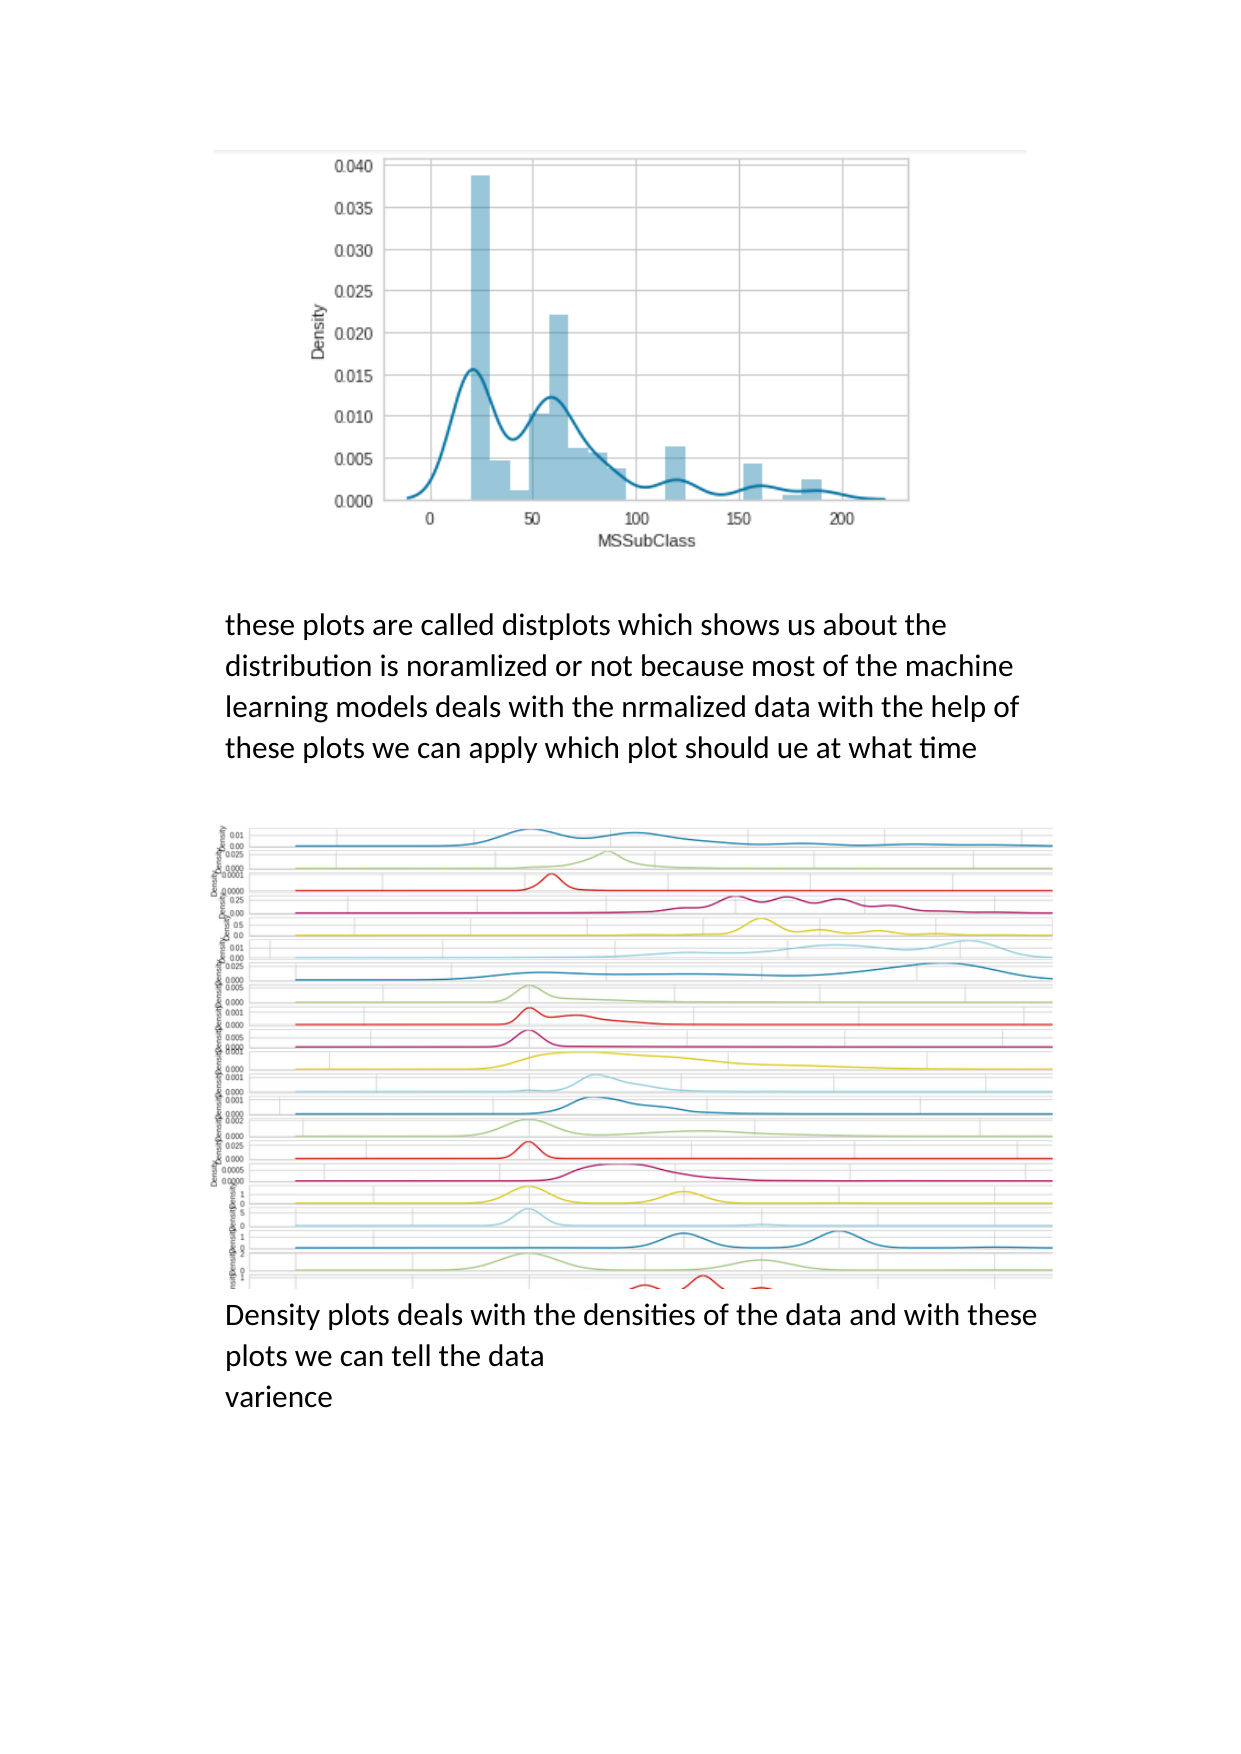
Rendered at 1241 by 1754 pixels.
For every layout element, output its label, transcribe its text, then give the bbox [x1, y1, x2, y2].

list Density plots deals with the densities of the data and with these plots we can tell the data [225, 819, 1090, 1374]
list these plots are called distplots which shows us about the distribution is noramlized or not because most of the machine learning models deals with the nrmalized data with the help of these plots we can apply which plot should ue at what time [187, 605, 1090, 767]
list varience [225, 1377, 1090, 1415]
picture [213, 150, 1027, 561]
picture [187, 819, 1053, 1289]
